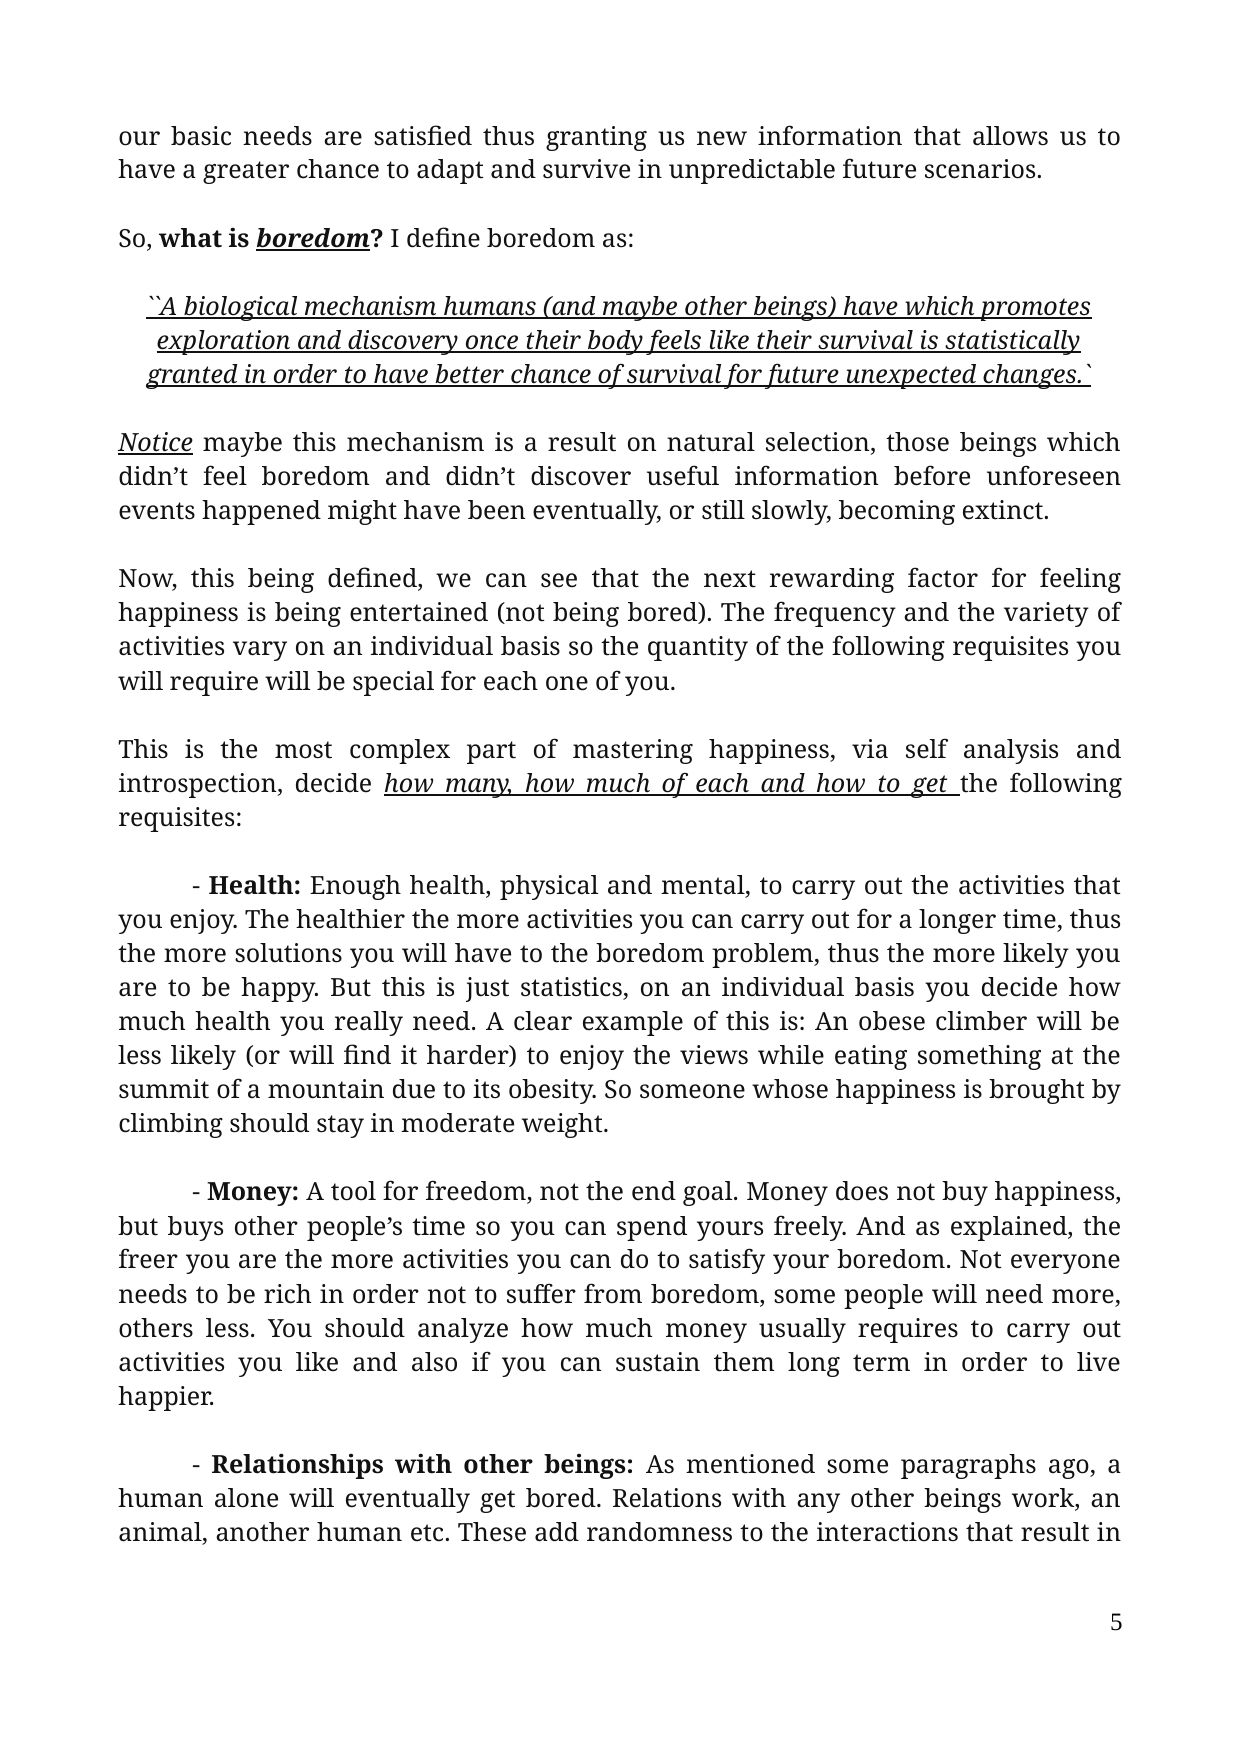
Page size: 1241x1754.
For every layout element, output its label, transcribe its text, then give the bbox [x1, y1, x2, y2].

text ``A biological mechanism humans (and maybe other beings) have which promotes exploration and discovery once their body feels like their survival is statistically granted in order to have better chance of survival for future unexpected changes.` [118, 288, 1122, 391]
text our basic needs are satisfied thus granting us new information that allows us to have a greater chance to adapt and survive in unpredictable future scenarios. [118, 118, 1122, 186]
text This is the most complex part of mastering happiness, via self analysis and introspection, decide how many, how much of each and how to get the following requisites: [118, 731, 1122, 833]
text So, what is boredom? I define boredom as: [118, 220, 1122, 254]
text - Money: A tool for freedom, not the end goal. Money does not buy happiness, but buys other people’s time so you can spend yours freely. And as explained, the freer you are the more activities you can do to satisfy your boredom. Not everyone needs to be rich in order not to suffer from boredom, some people will need more, others less. You should analyze how much money usually requires to carry out activities you like and also if you can sustain them long term in order to live happier. [118, 1174, 1122, 1412]
text - Health: Enough health, physical and mental, to carry out the activities that you enjoy. The healthier the more activities you can carry out for a longer time, thus the more solutions you will have to the boredom problem, thus the more likely you are to be happy. But this is just statistics, on an individual basis you decide how much health you really need. A clear example of this is: An obese climber will be less likely (or will find it harder) to enjoy the views while eating something at the summit of a mountain due to its obesity. So someone whose happiness is brought by climbing should stay in moderate weight. [118, 867, 1122, 1140]
text - Relationships with other beings: As mentioned some paragraphs ago, a human alone will eventually get bored. Relations with any other beings work, an animal, another human etc. These add randomness to the interactions that result in [118, 1447, 1122, 1549]
text Notice maybe this mechanism is a result on natural selection, those beings which didn’t feel boredom and didn’t discover useful information before unforeseen events happened might have been eventually, or still slowly, becoming extinct. [118, 425, 1122, 527]
text Now, this being defined, we can see that the next rewarding factor for feeling happiness is being entertained (not being bored). The frequency and the variety of activities vary on an individual basis so the quantity of the following requisites you will require will be special for each one of you. [118, 561, 1122, 697]
